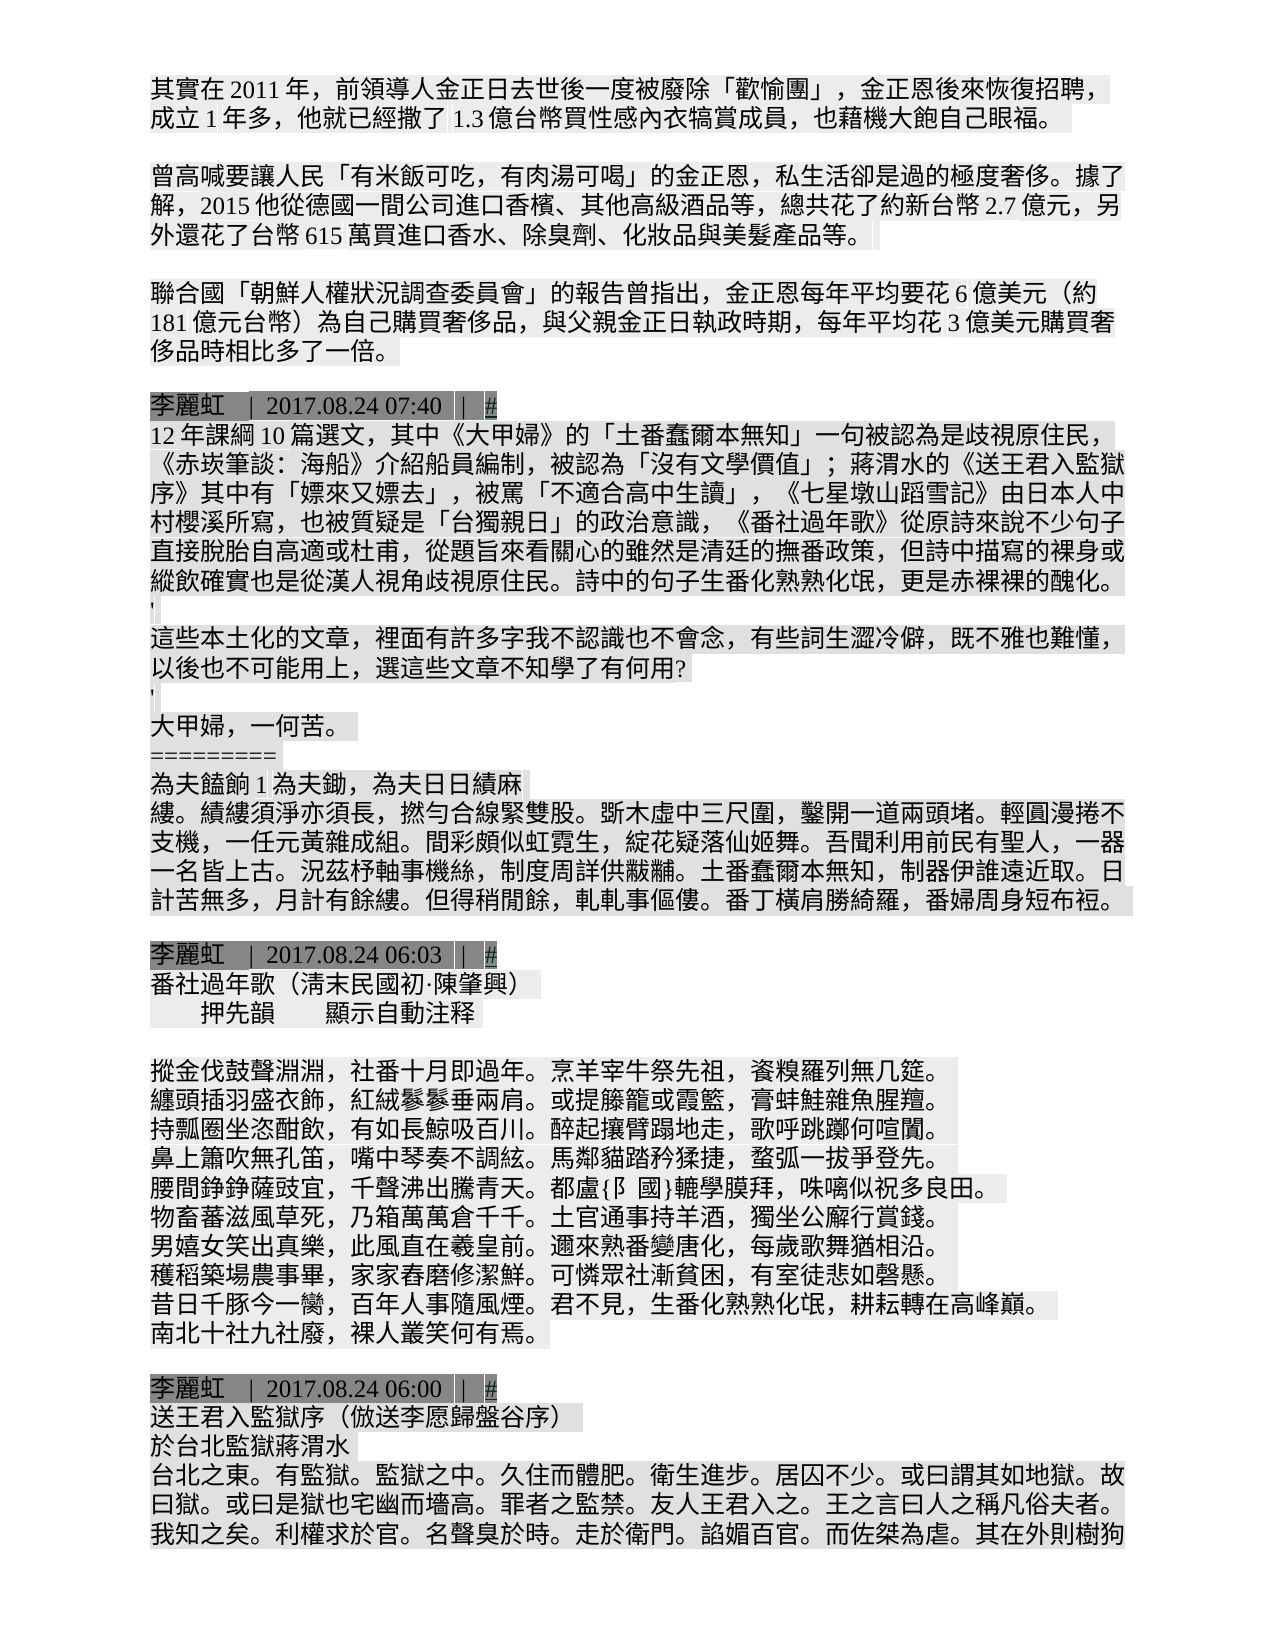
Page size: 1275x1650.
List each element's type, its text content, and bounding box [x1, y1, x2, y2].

text 番社過年歌（淸末民國初·陳肇興） 押先韻 顯示自動注释 摐金伐鼓聲淵淵，社番十月即過年。烹羊宰牛祭先祖，餈糗羅列無几筵。 纏頭插羽盛衣飾，紅絨鬖鬖垂兩肩。或提籐籠或霞籃，膏蚌鮭雜魚腥羶。 持瓢圈坐恣酣飲，有如長鯨吸百川。醉起攘臂蹋地走，歌呼跳躑何喧闐。 鼻上簫吹無孔笛，嘴中琴奏不調絃。馬鄰貓踏矜猱捷，蝥弧一拔爭登先。 腰間錚錚薩豉宜，千聲沸出騰青天。都盧{阝國}轆學膜拜，咮𠻗似祝多良田。 物畜蕃滋風草死，乃箱萬萬倉千千。土官通事持羊酒，獨坐公廨行賞錢。 男嬉女笑出真樂，此風直在羲皇前。邇來熟番變唐化，每歲歌舞猶相沿。 穫稻築場農事畢，家家舂磨修潔鮮。可憐眾社漸貧困，有室徒悲如磬懸。 昔日千豚今一臠，百年人事隨風煙。君不見，生番化熟熟化氓，耕耘轉在高峰巔。 南北十社九社廢，裸人叢笑何有焉。 [150, 970, 1125, 1349]
text 李麗虹 | 2017.08.24 07:40 | # [150, 391, 1125, 421]
text 送王君入監獄序（倣送李愿歸盤谷序） 於台北監獄蔣渭水 台北之東。有監獄。監獄之中。久住而體肥。衛生進步。居囚不少。或曰謂其如地獄。故曰獄。或曰是獄也宅幽而墻高。罪者之監禁。友人王君入之。王之言曰人之稱凡俗夫者。我知之矣。利權求於官。名聲臭於時。走於衛門。諂媚百官。而佐桀為虐。其在外則樹狗黨。飼爪牙。使其亂吠。愚者盲從。傭用之人。各助其非。巴結而附和。喜有賞。怒有詈。臭類滿前。道奸巧而譽才情。入耳而不煩。曲眉豐頰。清聲而便體。秀外而慧中。穿高鞋著短衣。塗粉點臙脂。列屋為藝妓。嫖來又嫖去。肉林而酒池。凡俗夫之得寵於官府。活動於當世者之所為也。吾非愛此而難求。是不義焉。不屑貪而致也。窮居於牢舍。追思而憶遠。坐佛禪以終日。讀詩書以自修。詠於聲。心可慰。寫於文。意可舒。起居有時。推慣之安。與其有譽於官。孰若無毀於其民。與其有財於身。孰若無害於其心。官飯不食。紳士不為。藝姐不嫖。酒肉不華。大丈夫為民請命者之所為也。而我則行之伺候於高官之門，奔走於權勢之途。足將進而趑趄。口將言而囁嚅。處污穢而不差。觸民怨而蔑視。徹幸於萬一。得富而且貴者。其於為人正不正何如也。蘭陽渭水聞其言而壯之。與之酒。而為之歌曰。獄之中。惟子之宮。獄之床。可坐禪。獄之窗。可讀可詠。獄之嚴。誰敢去擾。窈而深。門戶重疊。密而固。蟻亦難逃。嗟獄之樂兮。樂且無憂。同胞贈遺兮。親朋告慰。獄吏守護兮。監禁不鬆。飲且食兮。壽而康。無不足兮。奚所望。離吾妻兮別吾母。從子於獄兮。終吾生以學禪。 =============================== 【網友號霸版】 送阿扁轉病監序（倣送王君入監獄序） 作者：號霸 潤飾：水云 台灣台中。有監獄。號培德。環境清幽。醫療進步。居囚不少。此乃犯罪病友居住之所。故稱病監。或曰醫院也全無墻高環境明亮。罪者之天堂。台灣之子入之。扁之言曰卸任總統也。我知之矣。利權求於利。名聲臭於時。政商游走門庭。百官諂媚。集黨政之權。其在外則樹狗黨。飼爪牙。使其亂吠。愚者盲從。傭用之人。各助其非。巴結附和者不在少數。喜有賞。怒有罰。商人滿前。拿筆電道商機。入耳而不煩。曲眉豐頰。清聲而便體。秀外而慧中。穿高鞋著短衣。塗粉點臙脂。貴婦之友人。禮卷來去。珠寶相鄰。凡人民之所託者。活動於當世者之所為也。吾愛此而難求。是無能焉。欲貪而不得其道也。窮居於陋舍。算牌而簽賭。上網嘴砲以終日。看迷片以自修。聽其聲。金玉慰。寫於文。銀彈舒。如此生活。實不滿足。與其作一賤民。不若有官在身。與其有財於身。孰若權傾天下。官飯好食。民代好賺。藝姐陪坐。酒池肉林。發達者之所為也。而我則苟延殘喘於鬼島之內，伺候於公卿之門，奔走於形勢之途。足將進而趑趄。口將言而囁嚅。處污穢而不差。觸刑辟而誅戮。吾往也。今之得富而且貴者。其行事作為更惡之。 =============================== 【原版】 送李愿歸盤谷序 作者：韓愈 太行之陽有盤谷。盤谷之間，泉甘而土肥，草木叢茂，居民鮮少。或曰：“謂其環兩山之間，故曰‘盤’。”或曰：“是谷也，宅幽而勢阻，隱者之所盤旋。”友人李願居之。 願之言曰：“人之稱大丈夫者，我知之矣：利澤施於人，名聲昭於時，坐於廟朝，進退百官，而佐天子出令；其在外，則樹旗旄，羅弓矢，武夫前呵，從者塞途，供給之人，各執其物，夾道而疾馳。喜有賞，怒有刑。才畯滿前，道古今而譽盛德，入耳而不煩。曲眉豐頰，清聲而便體，秀外而惠中，飄輕裾，翳長袖，粉白黛綠者，列屋而閒居，妒寵而負恃，爭妍而取憐。大丈夫之遇知於天子、用力於當世者之所爲也。吾非惡此而逃之，是有命焉，不可幸而致也。 窮居而野處，升高而望遠，坐茂樹以終日，濯清泉以自潔。採于山，美可茹；釣於水，鮮可食。起居無時，惟適之安。與其有譽於前，孰若無毀於其後；與其有樂於身，孰若無憂於其心。車服不維，刀鋸不加，理亂不知，黜陟不聞。大丈夫不遇於時者之所爲也，我則行之。 伺候於公卿之門，奔走於形勢之途，足將進而趑趄，口將言而囁嚅，處污穢而不羞，觸刑辟而誅戮，僥倖於萬一，老死而後止者，其於爲人，賢不肖何如也？” 昌黎韓愈聞其言而壯之，與之酒而爲之歌曰：“盤之中，維子之宮；盤之土，維子之稼；盤之泉，可濯可沿；盤之阻，誰爭子所？窈而深，廓其有容；繚而曲，如往而復。嗟盤之樂兮，樂且無央；虎豹遠跡兮，蛟龍遁藏；鬼神守護兮，呵禁不祥。飲且食兮壽而康，無不足兮奚所望！膏吾車兮秣吾馬，從子於盤兮，終吾生以徜徉！” [150, 1403, 1125, 1549]
text 李麗虹 | 2017.08.24 06:00 | # [150, 1374, 1125, 1403]
text 請先看底下 "三立新聞" 這篇 "報導"。台灣綠色媒體主要有三，亦即所謂 "三民治"，包括電視媒體 "三" 立新聞及 "民" 視新聞，以及平面媒體 "自" 由時報。其中自然是以自由時報最為低級齷齪，每天造謠撒謊抹黑扭曲誇大渲染移花接木搞仇中，完全沒有任何可信度可言，它不是媒體，而是民進黨造謠總部。 我看了這篇三立新聞很訝異，連金正恩一年買多少胸罩三角褲，三立居然也知道。一口氣買1.3億，不就可以買好幾萬件胸罩？金正恩是準備改行賣胸罩嗎？要不然，買幾萬件給誰穿呢？然後，居然還有個什麼全是處女辣妹的 "歡愉團"，這消息是哪來的？這個團是有多少人？這麼多胸罩穿得完嗎？北韓可以製造核彈，卻沒有能力製造胸罩？金正恩是跟誰買這幾萬件胸罩？跟川普的私人俱樂部買嗎？這麼細節的事，三立居然也統統都知道？金正恩就算真的要 "藉機大飽眼福"，需要買幾萬件胸罩嗎？瞎掰也該有點分寸吧。難道以為大家腦子全進水了，隨便聽你瞎掰？ 三立報導中還說，金正恩 "每年平均" 要花180多億台幣從國外進口奢侈品？你信嗎？他跟誰買？什麼樣的奢侈品？ 三立說，"進口香水、除臭劑、化妝品與美髮產品"。北韓是怎樣？落後到連除臭劑及洗髮精也不懂得怎麼製造？北韓一年進出口貿易額也不過幾十億美元，其中平均每年有六億美元是花在金正恩給自己買這些 "奢侈品"？真是媽咧個逼，說謊也該先打草稿看看合不合理吧。 我不相信三立的 "國際新聞中心" 有這等瞎掰能力，肯定是從哪裏抄來的，或是聽 "某個網友指出" 的。幾秒鐘就被我找到來源了，原來是從英國的八卦小報 "鏡報" (The Mirror) 抄來的： https://goo.gl/WWxxZV 這是四年前的報導，三立的所謂 "國際新聞中心" 卻冷飯熱炒，居然把它當成今天的國際焦點新聞來報導。一個大型電視媒體的能力和品德，居然低劣粗糙到這種程度。 而且，你不知道英國的 "鏡報" 是什麼樣的報紙嗎？它雖然也常常有外星人登陸地球的報導，不過，整個媒體水平應該比法輪功的"大紀元" 好一些，至少它一般是站在比較 "正義" 的一方。但是，光是政治正確並不會使其可信度增加。 更不可思議的是，四年前的 "鏡報" 原始報導也僅僅只是提到說 "北韓在昂貴樂器及皮革製品和酒類方面的進口消費比往昔大幅增加。根據遞交南韓國會的一篇報告指出，2012年北韓在這方面的進口金額大約是六億四千五百萬美元，比金正日的時代增加一倍。" 但是，三立新聞居然能夠從什麼金正恩花1.3億給處女辣妹團買胸罩，一路把北韓整個國家的某些進口消費類別給統統全部冠到金正恩一個人頭上。媽的，六億四千五百多萬美元折合台幣200億，一個人一年給自己買什麼樣的奢侈品需要買這麼多錢？真是太扯了。一個人一個月平均16億7千萬給自己買酒、除臭劑、洗髮精、奶罩、性感三角褲及樂器等奢侈品？ 至於這個金正恩 "藉機大飽眼福" 的處女辣妹團，如此內幕的獨家消息究竟從哪來，我用關鍵字查了一下，竟然也是來自鏡報，而且是去年(2016年)四月的 "報導"： https://goo.gl/22w8jd 你不知道鏡報基本上是一種娛樂小報嗎？小道消息一堆，還挺有趣，不少英國人很愛看，但能一一當真嗎？你看上面這個連結，居然還有許多處女辣妹團的照片為證呢！可是，照片中這些人不是明明就只是軍人和廚師以及北韓國家文藝隊嗎？哪來什麼處女辣妹團？ 這讓我想起賓拉登被美國殺害之後，西方媒體不斷醜化他，台灣媒體也統統照單全收，比方說什麼賓拉登每天窩在豪宅看大量A片，每天注意自己有沒有登上國際媒體，整個房間全是A片云云。你信嗎？賓拉登是那樣的人、過那樣的生活嗎？ 當然，我並不是說台灣的親綠媒體很爛而其它媒體不爛。事實上，除了自由時報之重大惡質與全然不可信之外，其它媒體不分藍綠，在報導品質方面其實差不多，特別是所謂國際新聞，更是一片荒蕪與荒誕。英國有幾個娛樂小報，但至少還有一些稍微比較像樣的媒體，但是台灣呢？每天打開電視新聞全是低能到難以想像的各種無聊瑣事，比方說哪個路人甲跟路人乙在路邊對罵之類，套句電視新聞主流用語：這一切洋相，"全讓監視器 (或行車記錄器) 給拍下來了！帶你來看看！" 陳真 2017. 08. 25. ==================== 金正恩砸1.3億 買內衣犒賞歡愉團 三立新聞網 2017年8月24日 國際中心／綜合報導 北韓政府每年徵召年輕處女組成「歡愉團」（Pleasure Squad），只為娛樂領袖金正恩以及其官員，變態行徑讓不少人髮指。據傳，金正恩還曾龍心大悅，砸下台幣1.3億買性感內衣給她們當作獎勵。 北韓金氏家族代代相傳的「歡愉團」，初選時都會先問女孩是否有過性行為，入選最小年齡僅13歲的女生，且入選前還要經過醫學檢查證明是「處女」，才會正式入選用來服務。 其實在2011年，前領導人金正日去世後一度被廢除「歡愉團」，金正恩後來恢復招聘，成立1年多，他就已經撒了1.3億台幣買性感內衣犒賞成員，也藉機大飽自己眼福。 曾高喊要讓人民「有米飯可吃，有肉湯可喝」的金正恩，私生活卻是過的極度奢侈。據了解，2015他從德國一間公司進口香檳、其他高級酒品等，總共花了約新台幣2.7億元，另外還花了台幣615萬買進口香水、除臭劑、化妝品與美髮產品等。 聯合國「朝鮮人權狀況調查委員會」的報告曾指出，金正恩每年平均要花6億美元（約181億元台幣）為自己購買奢侈品，與父親金正日執政時期，每年平均花3億美元購買奢侈品時相比多了一倍。 [150, 75, 1125, 366]
text 李麗虹 | 2017.08.24 06:03 | # [150, 941, 1125, 970]
text 12年課綱10篇選文，其中《大甲婦》的「土番蠢爾本無知」一句被認為是歧視原住民，《赤崁筆談：海船》介紹船員編制，被認為「沒有文學價值」；蔣渭水的《送王君入監獄序》其中有「嫖來又嫖去」，被罵「不適合高中生讀」，《七星墩山蹈雪記》由日本人中村櫻溪所寫，也被質疑是「台獨親日」的政治意識，《番社過年歌》從原詩來說不少句子直接脫胎自高適或杜甫，從題旨來看關心的雖然是清廷的撫番政策，但詩中描寫的裸身或縱飲確實也是從漢人視角歧視原住民。詩中的句子生番化熟熟化氓，更是赤裸裸的醜化。 ' 這些本土化的文章，裡面有許多字我不認識也不會念，有些詞生澀冷僻，既不雅也難懂，以後也不可能用上，選這些文章不知學了有何用? ' 大甲婦，一何苦。 ========= 為夫饁餉1為夫鋤，為夫日日績麻 縷。績縷須淨亦須長，撚勻合線緊雙股。斲木虛中三尺圍，鑿開一道兩頭堵。輕圓漫捲不支機，一任元黃雜成組。間彩頗似虹霓生，綻花疑落仙姬舞。吾聞利用前民有聖人，一器一名皆上古。況茲杼軸事機絲，制度周詳供黻黼。土番蠢爾本無知，制器伊誰遠近取。日計苦無多，月計有餘縷。但得稍閒餘，軋軋事傴僂。番丁橫肩勝綺羅，番婦周身短布裋。 [150, 421, 1125, 916]
